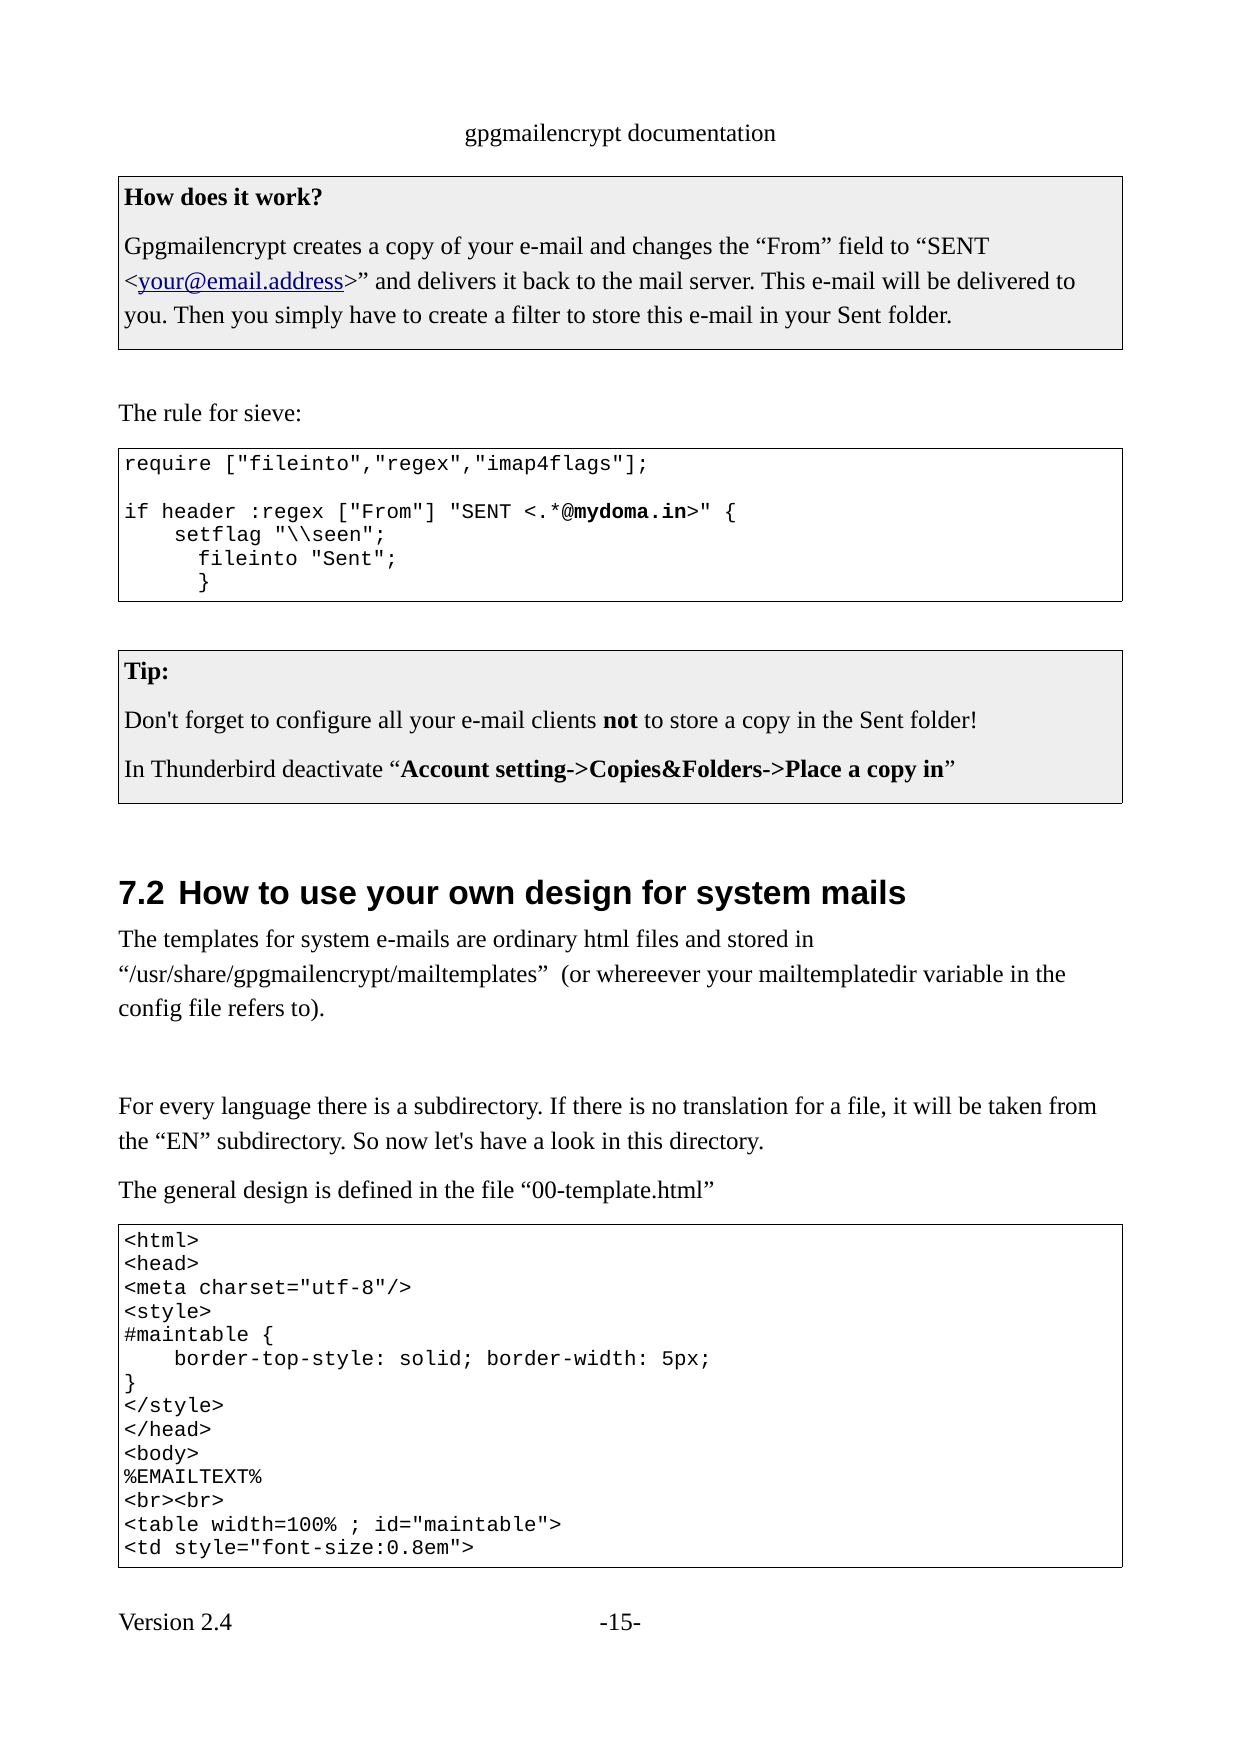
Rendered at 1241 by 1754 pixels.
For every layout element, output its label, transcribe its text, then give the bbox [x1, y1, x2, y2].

table_header How does it work? Gpgmailencrypt creates a copy of your e-mail and changes the “From” field to “SENT <your@email.address>” and delivers it back to the mail server. This e-mail will be delivered to you. Then you simply have to create a filter to store this e-mail in your Sent folder. [119, 177, 1122, 349]
text For every language there is a subdirectory. If there is no translation for a file, it will be taken from the “EN” subdirectory. So now let's have a look in this directory. [118, 1091, 1122, 1154]
subtitle How to use your own design for system mails [118, 873, 1122, 912]
table_header <html> <head> <meta charset="utf-8"/> <style> #maintable { border-top-style: solid; border-width: 5px; } </style> </head> <body> %EMAILTEXT% <br><br> <table width=100% ; id="maintable"> <td style="font-size:0.8em"> [119, 1225, 1122, 1567]
text The general design is defined in the file “00-template.html” [118, 1175, 1122, 1204]
table_header Tip: Don't forget to configure all your e-mail clients not to store a copy in the Sent folder! In Thunderbird deactivate “Account setting->Copies&Folders->Place a copy in” [119, 651, 1122, 803]
text The templates for system e-mails are ordinary html files and stored in “/usr/share/gpgmailencrypt/mailtemplates” (or whereever your mailtemplatedir variable in the config file refers to). [118, 924, 1122, 1022]
text The rule for sieve: [118, 398, 1122, 427]
table_header require ["fileinto","regex","imap4flags"]; if header :regex ["From"] "SENT <.*@mydoma.in>" { setflag "\\seen"; fileinto "Sent"; } [119, 449, 1122, 601]
